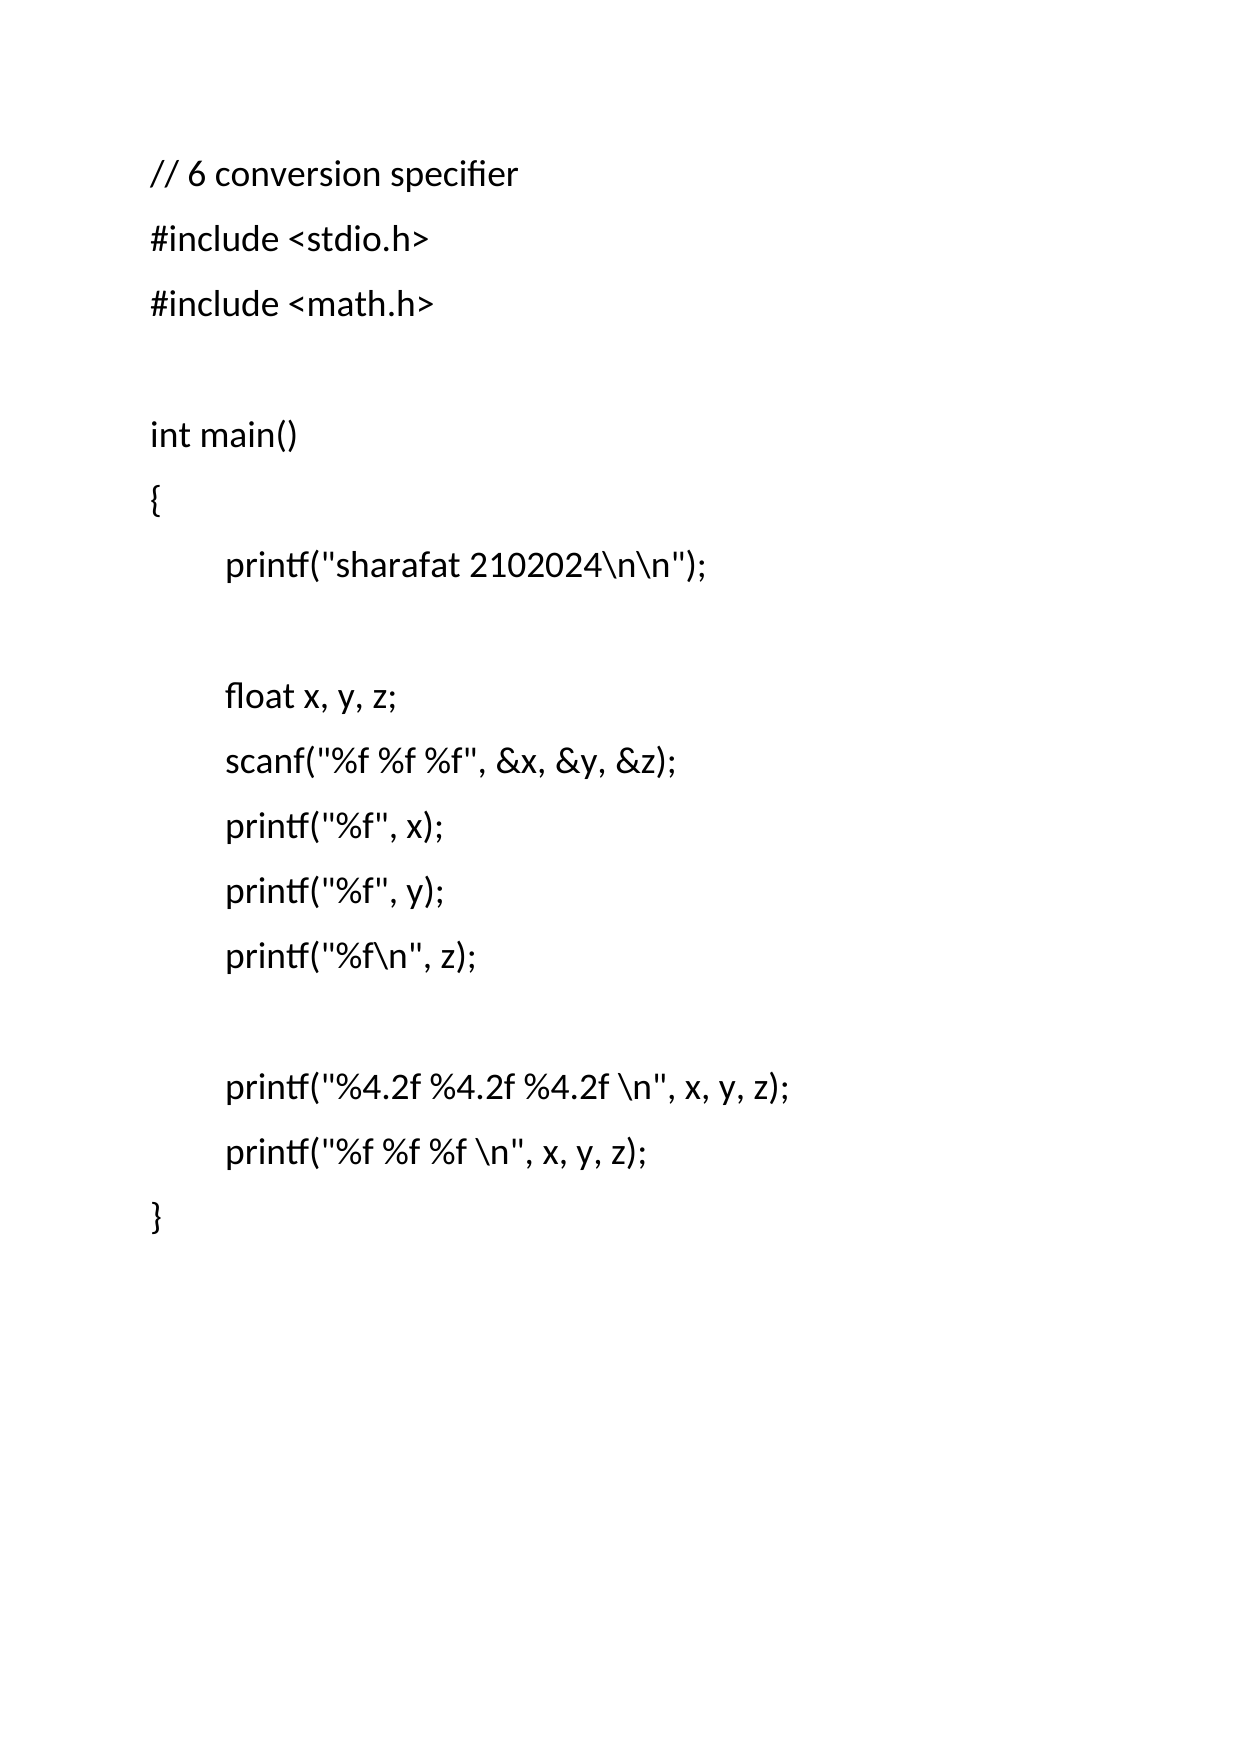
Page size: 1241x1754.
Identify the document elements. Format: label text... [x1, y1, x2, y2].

text #include <math.h> [150, 280, 1090, 326]
text } [150, 1193, 1090, 1239]
text printf("%f", x); [150, 802, 1090, 848]
text printf("%f", y); [150, 867, 1090, 913]
text #include <stdio.h> [150, 215, 1090, 261]
text { [150, 476, 1090, 522]
text printf("%f %f %f \n", x, y, z); [150, 1128, 1090, 1174]
text printf("%f\n", z); [150, 932, 1090, 978]
text // 6 conversion specifier [150, 150, 1090, 196]
text printf("%4.2f %4.2f %4.2f \n", x, y, z); [150, 1063, 1090, 1109]
text scanf("%f %f %f", &x, &y, &z); [150, 737, 1090, 783]
text printf("sharafat 2102024\n\n"); [150, 541, 1090, 587]
text float x, y, z; [150, 672, 1090, 717]
text int main() [150, 411, 1090, 457]
